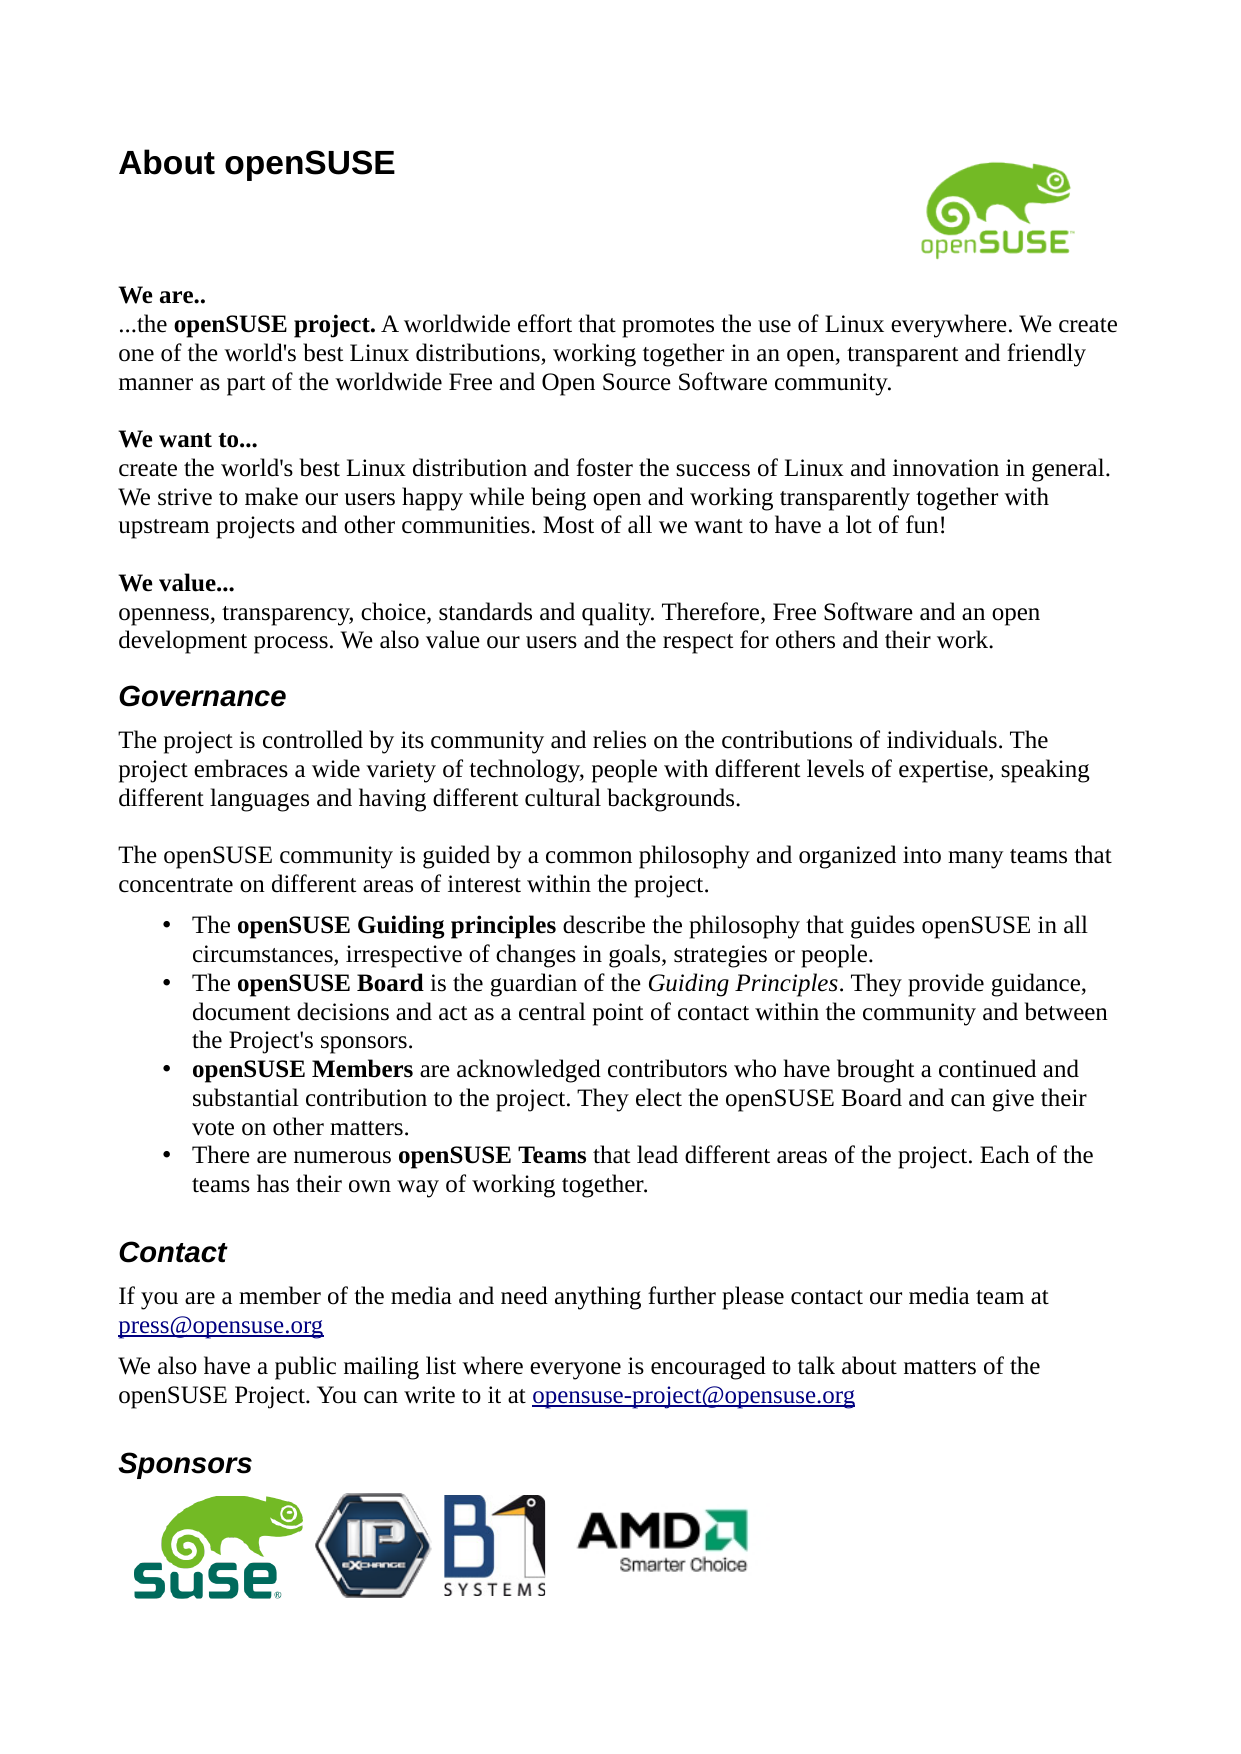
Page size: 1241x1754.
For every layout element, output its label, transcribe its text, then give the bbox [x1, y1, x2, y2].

text openness, transparency, choice, standards and quality. Therefore, Free Software and an open development process. We also value our users and the respect for others and their work. [118, 597, 1122, 654]
list openSUSE Members are acknowledged contributors who have brought a continued and substantial contribution to the project. They elect the openSUSE Board and can give their vote on other matters. [162, 1054, 1122, 1140]
subtitle Governance [118, 679, 1122, 713]
list The openSUSE Board is the guardian of the Guiding Principles. They provide guidance, document decisions and act as a central point of contact within the community and between the Project's sponsors. [162, 968, 1122, 1054]
picture [134, 1496, 303, 1599]
picture [877, 116, 1123, 301]
picture [444, 1479, 779, 1603]
subtitle Contact [118, 1235, 1122, 1269]
text We value... [118, 568, 1122, 597]
list There are numerous openSUSE Teams that lead different areas of the project. Each of the teams has their own way of working together. [162, 1140, 1122, 1198]
subtitle About openSUSE [118, 143, 877, 182]
text We also have a public mailing list where everyone is encouraged to talk about matters of the openSUSE Project. You can write to it at opensuse-project@opensuse.org [118, 1351, 1122, 1409]
text If you are a member of the media and need anything further please contact our media team at press@opensuse.org [118, 1281, 1122, 1339]
subtitle Sponsors [118, 1446, 1122, 1480]
text ...the openSUSE project. A worldwide effort that promotes the use of Linux everywhere. We create one of the world's best Linux distributions, working together in an open, transparent and friendly manner as part of the worldwide Free and Open Source Software community. [118, 309, 1122, 396]
text The openSUSE community is guided by a common philosophy and organized into many teams that concentrate on different areas of interest within the project. [118, 840, 1122, 898]
list The openSUSE Guiding principles describe the philosophy that guides openSUSE in all circumstances, irrespective of changes in goals, strategies or people. [162, 910, 1122, 968]
text We are.. [118, 281, 1122, 309]
text The project is controlled by its community and relies on the contributions of individuals. The project embraces a wide variety of technology, people with different levels of expertise, speaking different languages and having different cultural backgrounds. [118, 725, 1122, 812]
text create the world's best Linux distribution and foster the success of Linux and innovation in general. We strive to make our users happy while being open and working transparently together with upstream projects and other communities. Most of all we want to have a lot of fun! [118, 453, 1122, 539]
picture [315, 1493, 432, 1598]
text We want to... [118, 424, 1122, 453]
